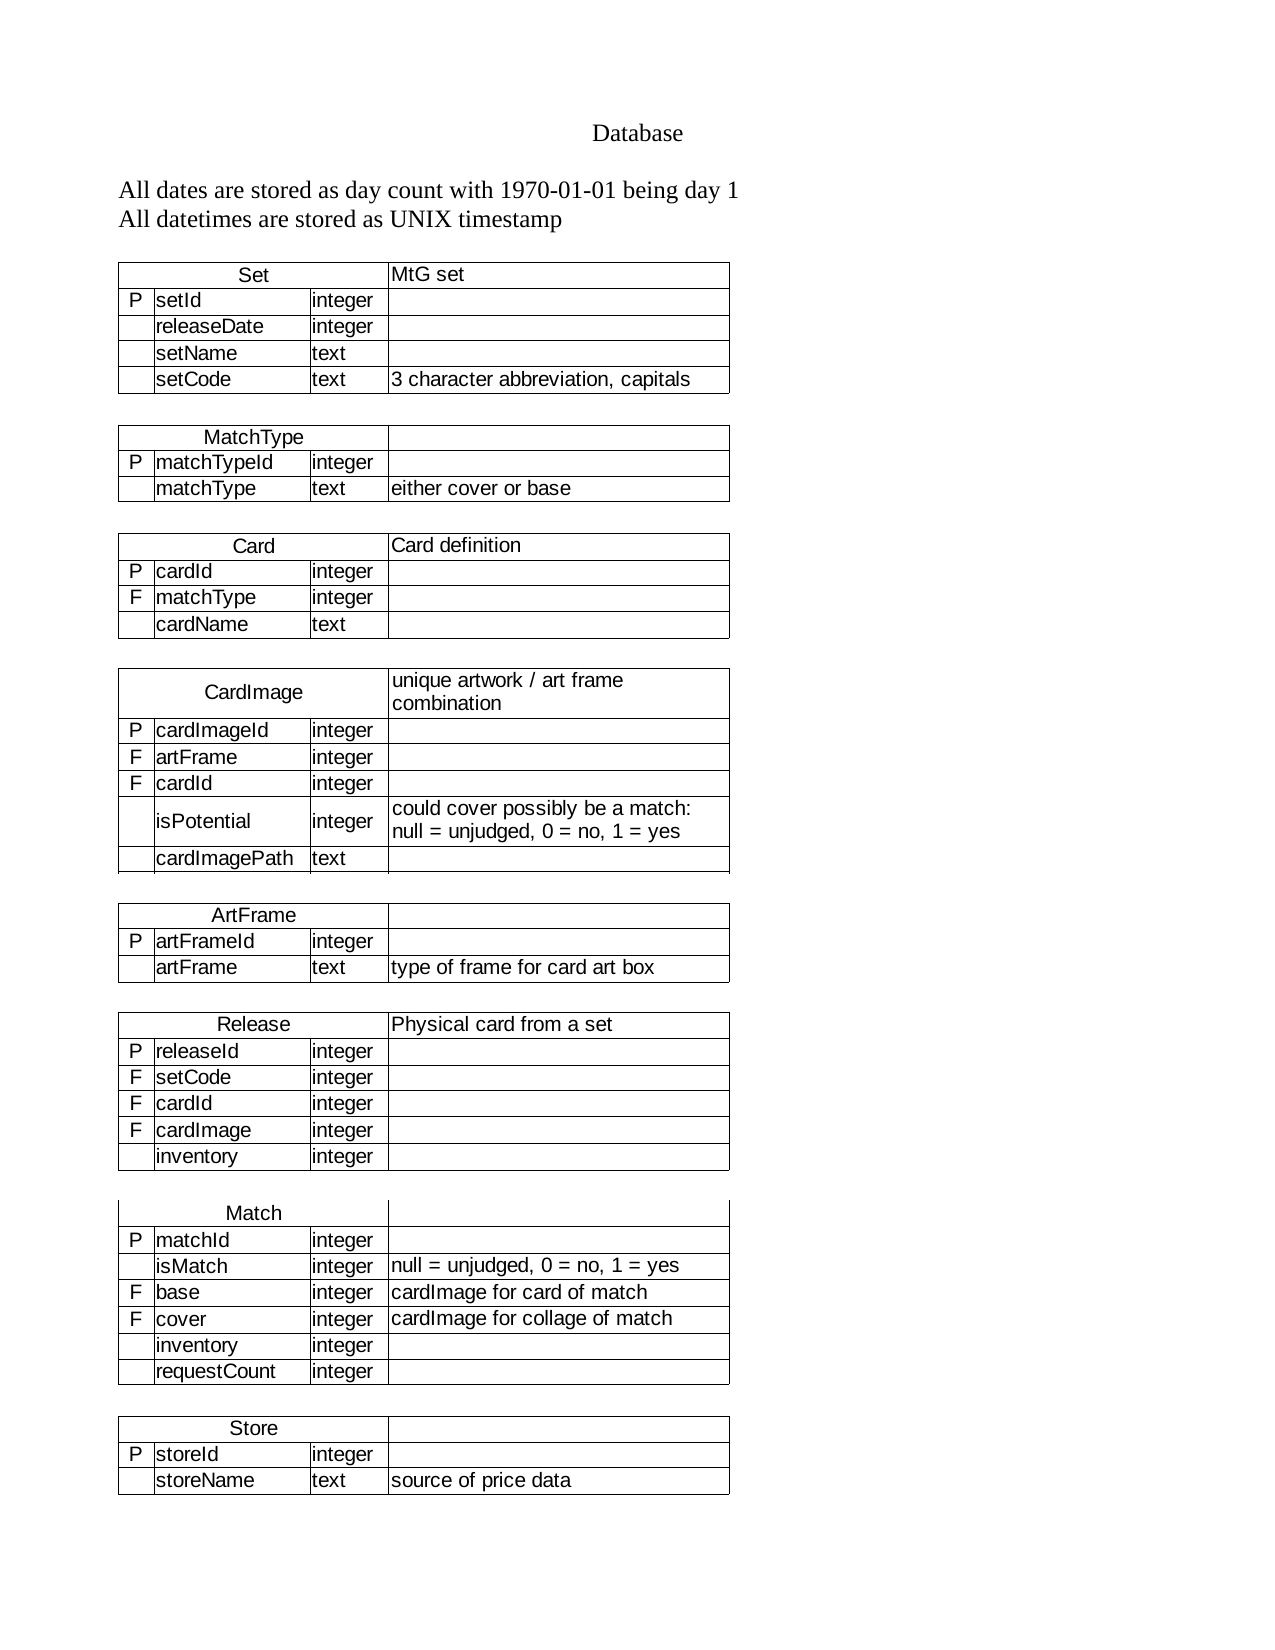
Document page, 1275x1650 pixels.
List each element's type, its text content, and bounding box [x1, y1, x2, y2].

text All dates are stored as day count with 1970-01-01 being day 1 [118, 176, 1157, 204]
text Database [118, 118, 1157, 147]
text All datetimes are stored as UNIX timestamp [118, 204, 1157, 233]
